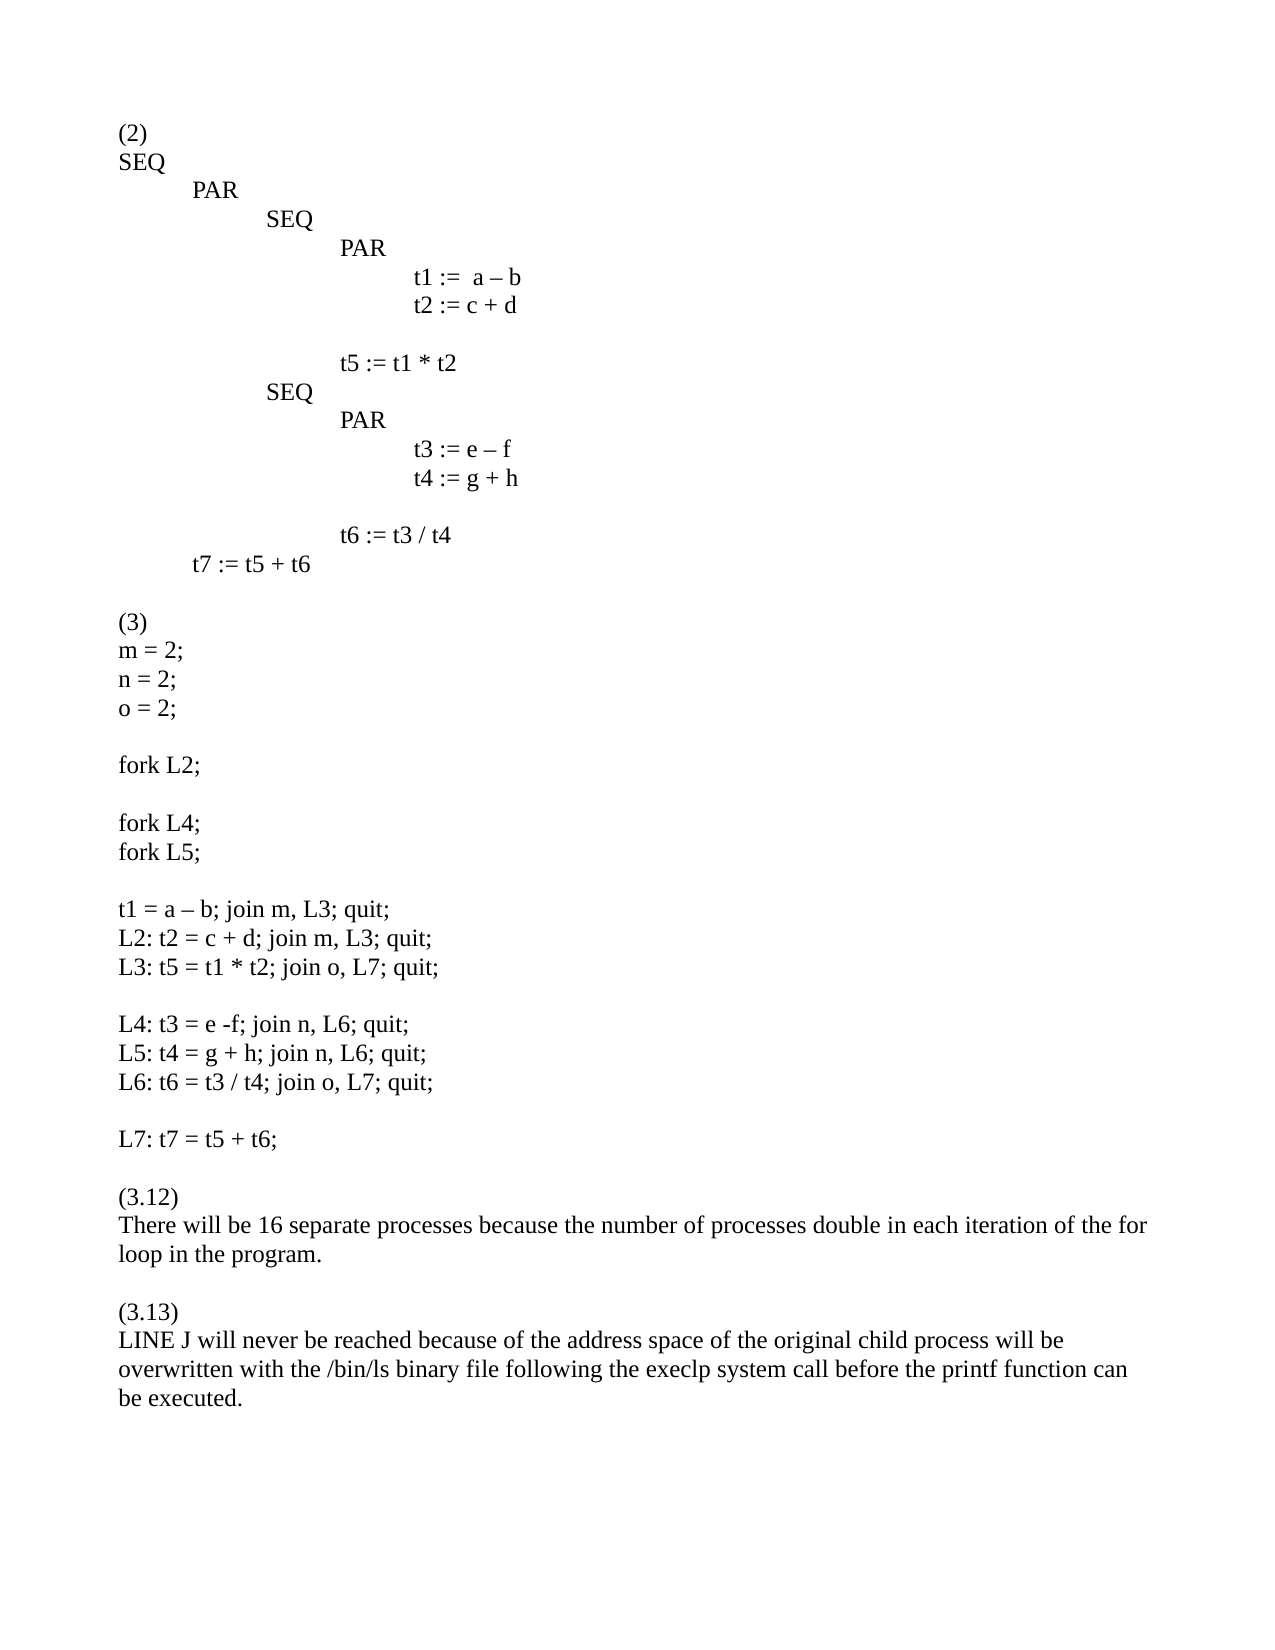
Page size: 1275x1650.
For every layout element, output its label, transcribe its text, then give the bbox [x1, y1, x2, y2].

text SEQ [118, 147, 1157, 176]
text LINE J will never be reached because of the address space of the original child process will be overwritten with the /bin/ls binary file following the execlp system call before the printf function can be executed. [118, 1326, 1157, 1412]
text t2 := c + d [192, 291, 1157, 319]
text PAR [192, 233, 1157, 262]
text fork L4; [118, 808, 1157, 837]
text n = 2; [118, 664, 1157, 693]
text fork L2; [118, 751, 1157, 779]
text (3) [118, 607, 1157, 636]
text L4: t3 = e -f; join n, L6; quit; [118, 1009, 1157, 1038]
text L3: t5 = t1 * t2; join o, L7; quit; [118, 952, 1157, 981]
text fork L5; [118, 837, 1157, 866]
text L7: t7 = t5 + t6; [118, 1124, 1157, 1153]
text L2: t2 = c + d; join m, L3; quit; [118, 923, 1157, 952]
text L6: t6 = t3 / t4; join o, L7; quit; [118, 1067, 1157, 1096]
text o = 2; [118, 693, 1157, 722]
text t6 := t3 / t4 [118, 521, 1157, 549]
text SEQ [192, 377, 1157, 406]
text t3 := e – f [192, 434, 1157, 463]
text t1 = a – b; join m, L3; quit; [118, 894, 1157, 923]
text There will be 16 separate processes because the number of processes double in each iteration of the for loop in the program. [118, 1211, 1157, 1268]
text (3.13) [118, 1297, 1157, 1326]
text t7 := t5 + t6 [118, 549, 1157, 578]
text PAR [192, 176, 1157, 204]
text PAR [192, 406, 1157, 434]
text t4 := g + h [192, 463, 1157, 492]
text (3.12) [118, 1182, 1157, 1211]
text m = 2; [118, 636, 1157, 664]
text t5 := t1 * t2 [192, 348, 1157, 377]
text (2) [118, 118, 1157, 147]
text SEQ [192, 204, 1157, 233]
text L5: t4 = g + h; join n, L6; quit; [118, 1038, 1157, 1067]
text t1 := a – b [192, 262, 1157, 291]
